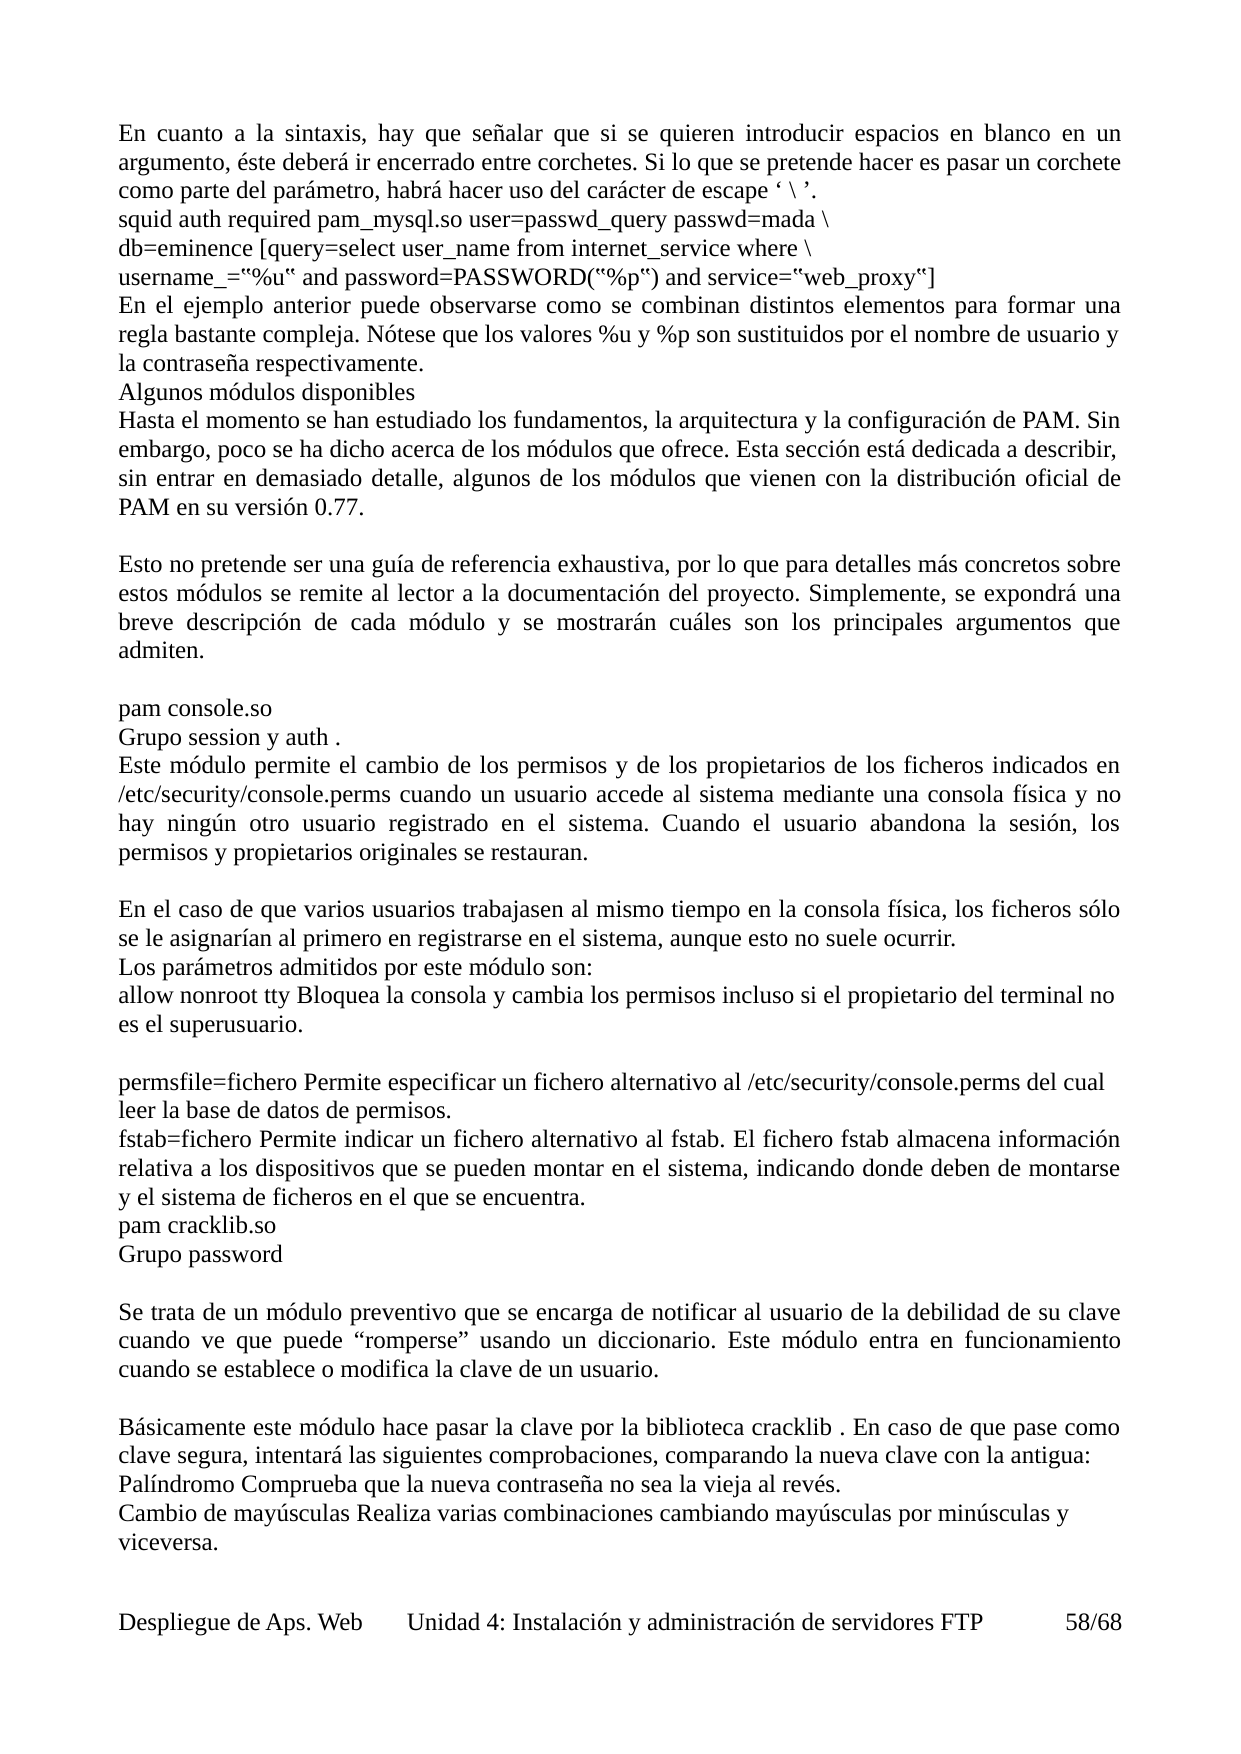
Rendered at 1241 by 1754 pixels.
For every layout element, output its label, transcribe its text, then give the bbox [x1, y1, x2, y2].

text Este módulo permite el cambio de los permisos y de los propietarios de los ficheros indicados en /etc/security/console.perms cuando un usuario accede al sistema mediante una consola física y no hay ningún otro usuario registrado en el sistema. Cuando el usuario abandona la sesión, los permisos y propietarios originales se restauran. [118, 751, 1122, 866]
text En el ejemplo anterior puede observarse como se combinan distintos elementos para formar una regla bastante compleja. Nótese que los valores %u y %p son sustituidos por el nombre de usuario y [118, 291, 1122, 348]
text leer la base de datos de permisos. [118, 1096, 1122, 1124]
text Esto no pretende ser una guía de referencia exhaustiva, por lo que para detalles más concretos sobre estos módulos se remite al lector a la documentación del proyecto. Simplemente, se expondrá una breve descripción de cada módulo y se mostrarán cuáles son los principales argumentos que admiten. [118, 549, 1122, 664]
text Grupo session y auth . [118, 722, 1122, 751]
text Los parámetros admitidos por este módulo son: [118, 952, 1122, 981]
text sin entrar en demasiado detalle, algunos de los módulos que vienen con la distribución oficial de PAM en su versión 0.77. [118, 463, 1122, 521]
text permsfile=fichero Permite especificar un fichero alternativo al /etc/security/console.perms del cual [118, 1067, 1122, 1096]
text viceversa. [118, 1527, 1122, 1556]
text Palíndromo Comprueba que la nueva contraseña no sea la vieja al revés. [118, 1469, 1122, 1498]
text Se trata de un módulo preventivo que se encarga de notificar al usuario de la debilidad de su clave cuando ve que puede “romperse” usando un diccionario. Este módulo entra en funcionamiento cuando se establece o modifica la clave de un usuario. [118, 1297, 1122, 1383]
text Algunos módulos disponibles [118, 377, 1122, 406]
text db=eminence [query=select user_name from internet_service where \ [118, 233, 1122, 262]
text fstab=fichero Permite indicar un fichero alternativo al fstab. El fichero fstab almacena información relativa a los dispositivos que se pueden montar en el sistema, indicando donde deben de montarse y el sistema de ficheros en el que se encuentra. [118, 1124, 1122, 1211]
text allow nonroot tty Bloquea la consola y cambia los permisos incluso si el propietario del terminal no [118, 981, 1122, 1009]
text username_=‟%u‟ and password=PASSWORD(‟%p‟) and service=‟web_proxy‟] [118, 262, 1122, 291]
text es el superusuario. [118, 1009, 1122, 1038]
text Grupo password [118, 1239, 1122, 1268]
text En el caso de que varios usuarios trabajasen al mismo tiempo en la consola física, los ficheros sólo se le asignarían al primero en registrarse en el sistema, aunque esto no suele ocurrir. [118, 894, 1122, 952]
text pam cracklib.so [118, 1211, 1122, 1239]
text squid auth required pam_mysql.so user=passwd_query passwd=mada \ [118, 204, 1122, 233]
text la contraseña respectivamente. [118, 348, 1122, 377]
text En cuanto a la sintaxis, hay que señalar que si se quieren introducir espacios en blanco en un argumento, éste deberá ir encerrado entre corchetes. Si lo que se pretende hacer es pasar un corchete como parte del parámetro, habrá hacer uso del carácter de escape ‘ \ ’. [118, 118, 1122, 204]
text embargo, poco se ha dicho acerca de los módulos que ofrece. Esta sección está dedicada a describir, [118, 434, 1122, 463]
text Hasta el momento se han estudiado los fundamentos, la arquitectura y la configuración de PAM. Sin [118, 406, 1122, 434]
text Cambio de mayúsculas Realiza varias combinaciones cambiando mayúsculas por minúsculas y [118, 1498, 1122, 1527]
text pam console.so [118, 693, 1122, 722]
text Básicamente este módulo hace pasar la clave por la biblioteca cracklib . En caso de que pase como clave segura, intentará las siguientes comprobaciones, comparando la nueva clave con la antigua: [118, 1412, 1122, 1469]
